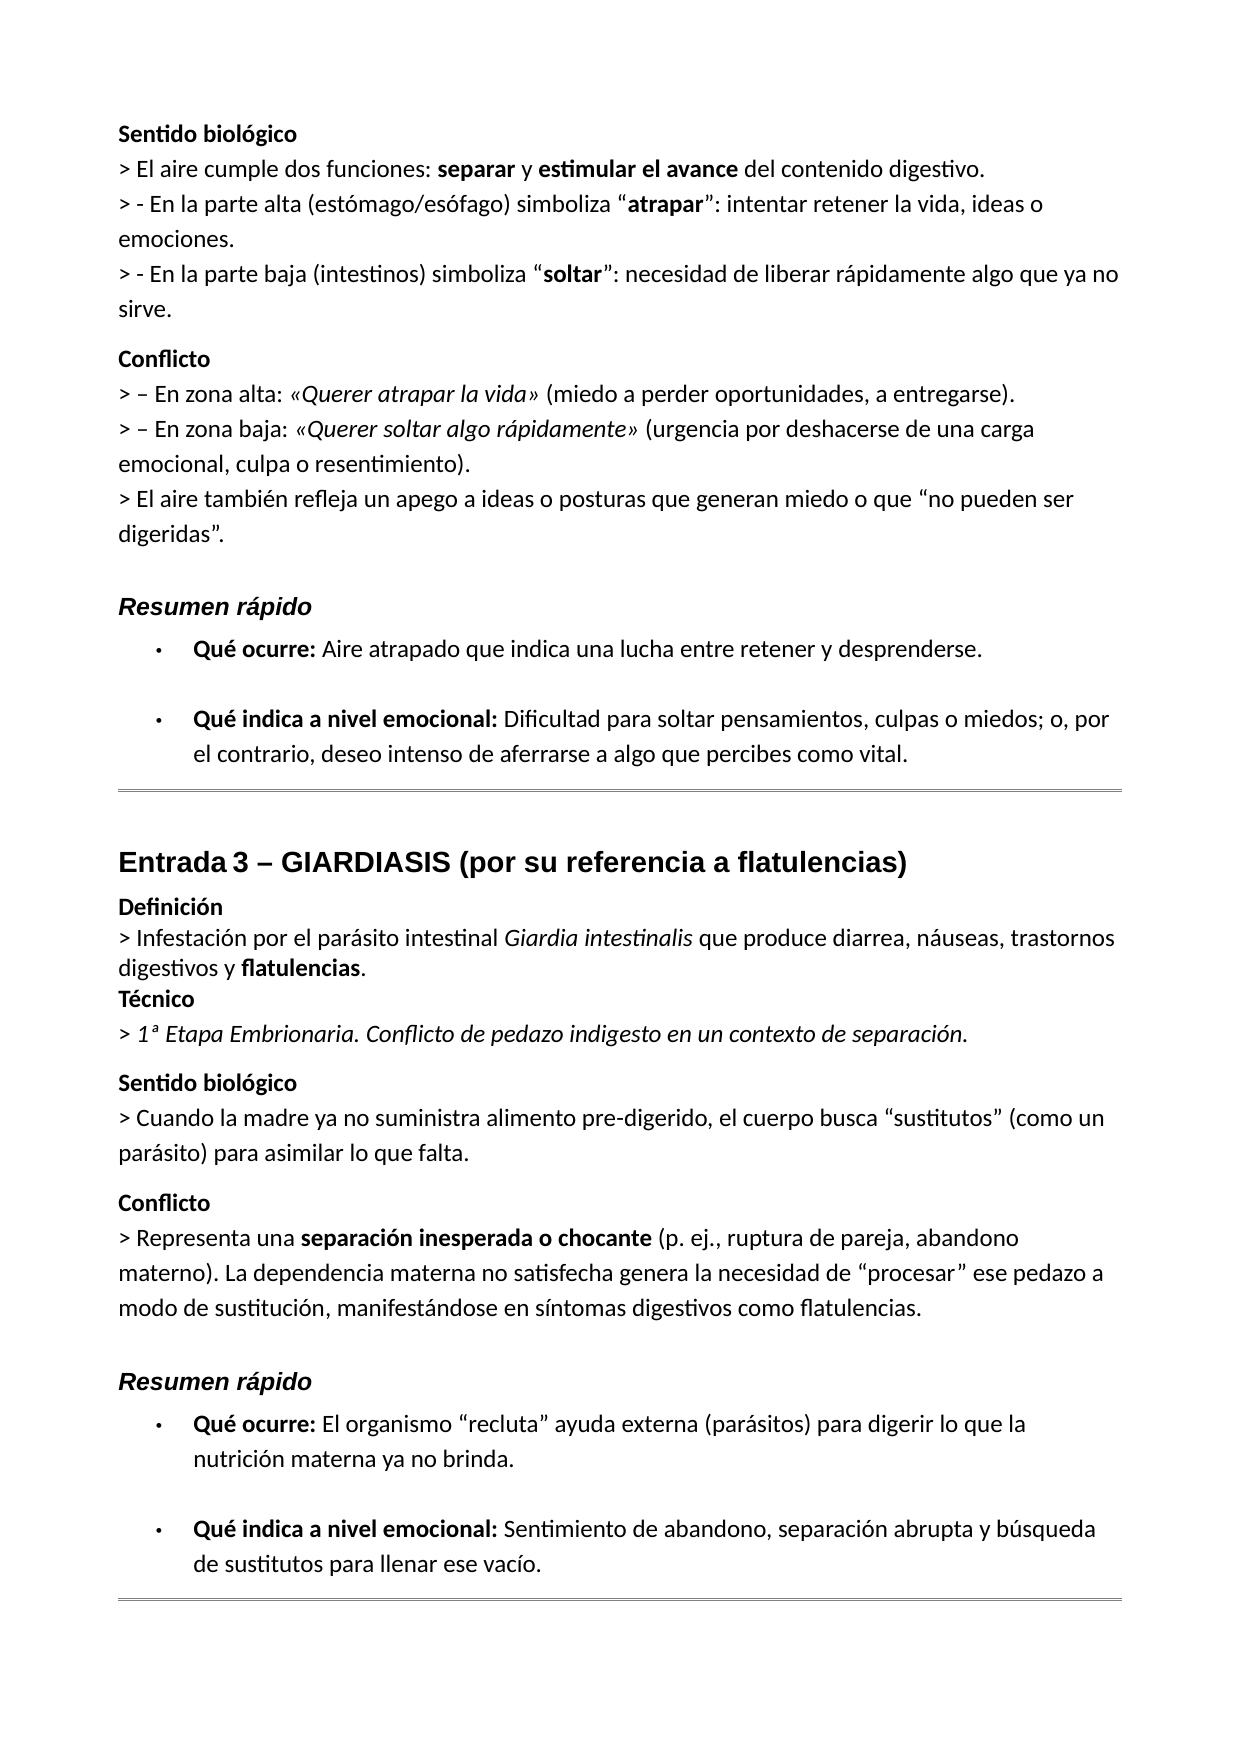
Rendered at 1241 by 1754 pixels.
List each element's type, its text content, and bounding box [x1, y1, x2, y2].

text Definición > Infestación por el parásito intestinal Giardia intestinalis que produce diarrea, náuseas, trastornos digestivos y flatulencias. [118, 891, 1122, 983]
list Qué ocurre: El organismo “recluta” ayuda externa (parásitos) para digerir lo que la nutrición materna ya no brinda. [156, 1408, 1122, 1508]
subtitle Resumen rápido [118, 1367, 1122, 1395]
list Qué ocurre: Aire atrapado que indica una lucha entre retener y desprenderse. [156, 633, 1122, 699]
text Conflicto > Representa una separación inesperada o chocante (p. ej., ruptura de pareja, abandono materno). La dependencia materna no satisfecha genera la necesidad de “procesar” ese pedazo a modo de sustitución, manifestándose en síntomas digestivos como flatulencias. [118, 1187, 1122, 1323]
text Conflicto > – En zona alta: «Querer atrapar la vida» (miedo a perder oportunidades, a entregarse). > – En zona baja: «Querer soltar algo rápidamente» (urgencia por deshacerse de una carga emocional, culpa o resentimiento). > El aire también refleja un apego a ideas o posturas que generan miedo o que “no pueden ser digeridas”. [118, 343, 1122, 548]
list Qué indica a nivel emocional: Dificultad para soltar pensamientos, culpas o miedos; o, por el contrario, deseo intenso de aferrarse a algo que percibes como vital. [156, 703, 1122, 769]
subtitle Resumen rápido [118, 592, 1122, 621]
list Qué indica a nivel emocional: Sentimiento de abandono, separación abrupta y búsqueda de sustitutos para llenar ese vacío. [156, 1513, 1122, 1578]
text Sentido biológico > El aire cumple dos funciones: separar y estimular el avance del contenido digestivo. > - En la parte alta (estómago/esófago) simboliza “atrapar”: intentar retener la vida, ideas o emociones. > - En la parte baja (intestinos) simboliza “soltar”: necesidad de liberar rápidamente algo que ya no sirve. [118, 118, 1122, 324]
subtitle Entrada 3 – GIARDIASIS (por su referencia a flatulencias) [118, 845, 1122, 879]
text Técnico > 1ª Etapa Embrionaria. Conflicto de pedazo indigesto en un contexto de separación. [118, 983, 1122, 1048]
text Sentido biológico > Cuando la madre ya no suministra alimento pre‑digerido, el cuerpo busca “sustitutos” (como un parásito) para asimilar lo que falta. [118, 1068, 1122, 1168]
